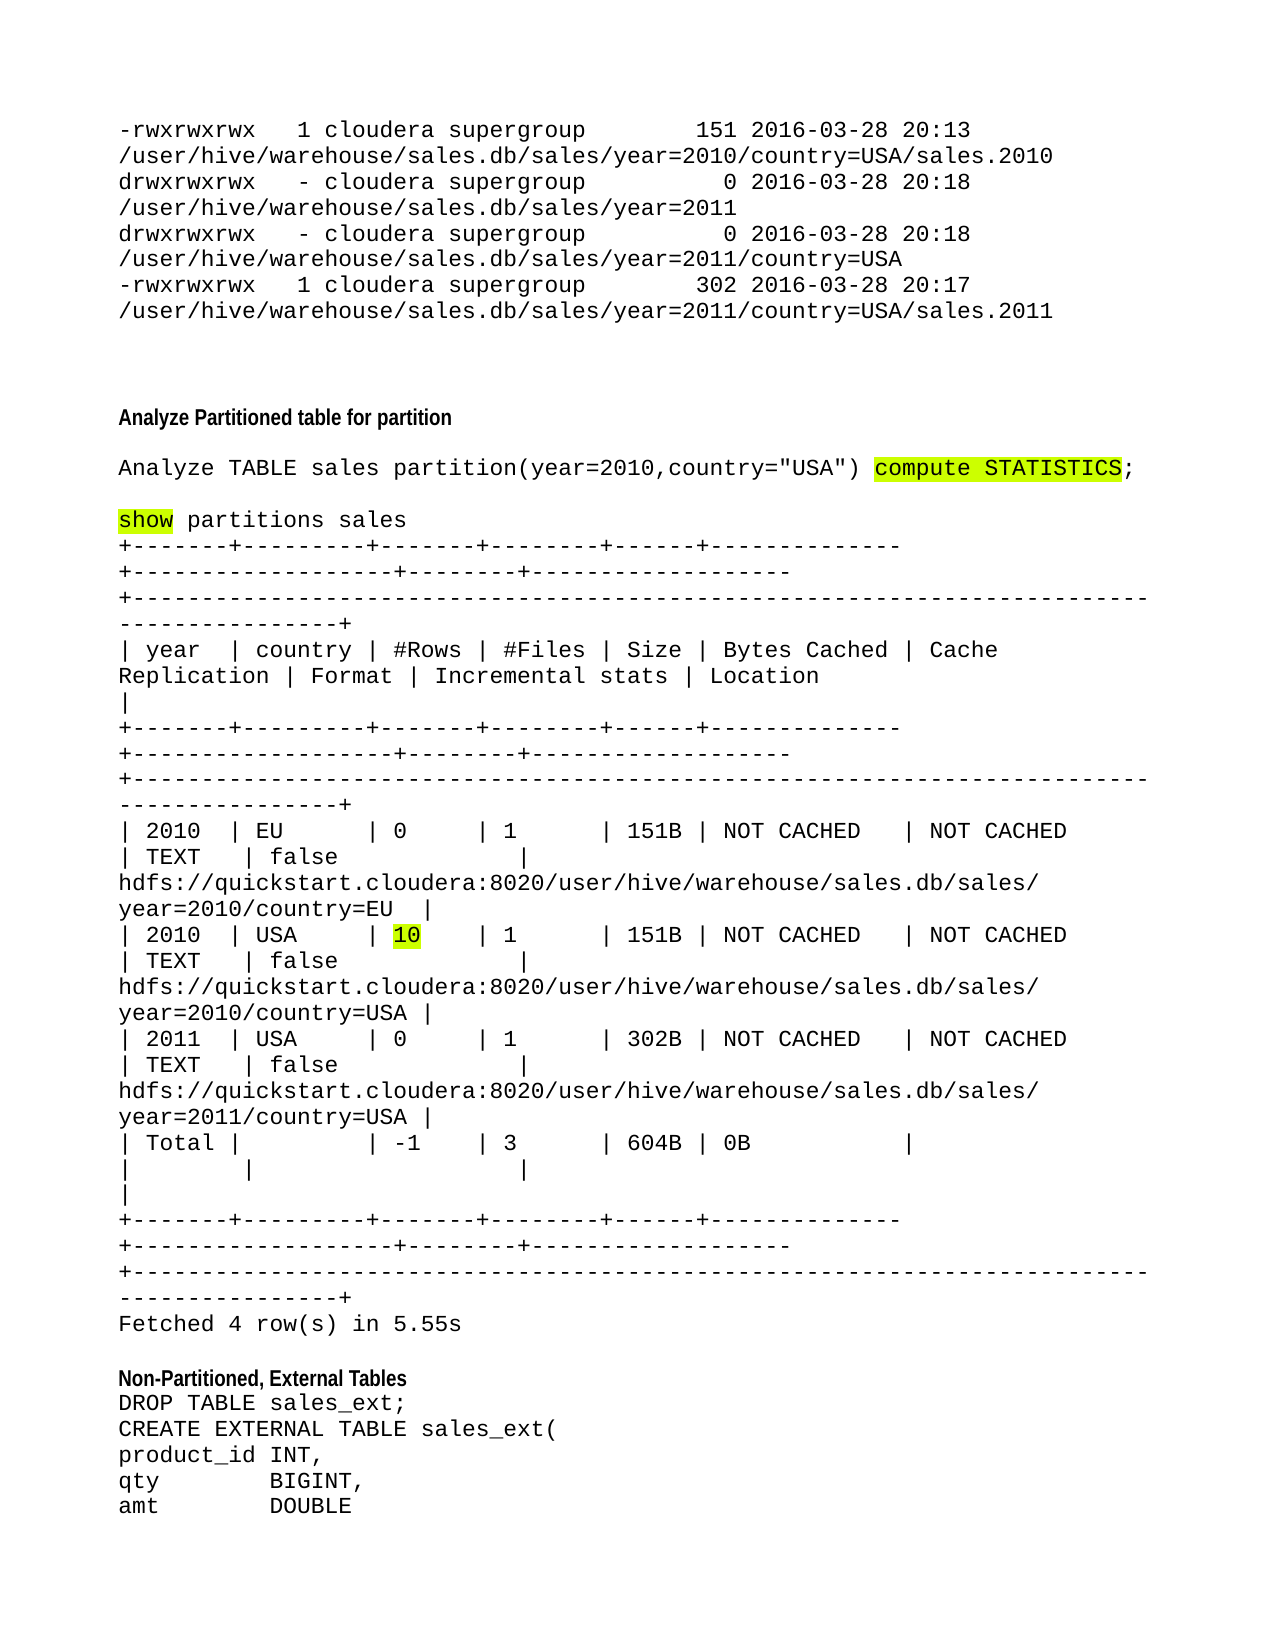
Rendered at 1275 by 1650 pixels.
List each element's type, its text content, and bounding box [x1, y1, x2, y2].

text qty BIGINT, [118, 1469, 1157, 1495]
text | 2010 | USA | 10 | 1 | 151B | NOT CACHED | NOT CACHED | TEXT | false | hdfs://quickstart.cloudera:8020/user/hive/warehouse/sales.db/sales/year=2010/country=USA | [118, 923, 1157, 1027]
text +-------+---------+-------+--------+------+--------------+-------------------+--------+-------------------+------------------------------------------------------------------------------------------+ [118, 534, 1157, 638]
text Fetched 4 row(s) in 5.55s [118, 1312, 1157, 1338]
text Analyze TABLE sales partition(year=2010,country="USA") compute STATISTICS; [118, 457, 1157, 482]
text +-------+---------+-------+--------+------+--------------+-------------------+--------+-------------------+------------------------------------------------------------------------------------------+ [118, 716, 1157, 820]
text DROP TABLE sales_ext; [118, 1391, 1157, 1417]
text | year | country | #Rows | #Files | Size | Bytes Cached | Cache Replication | Format | Incremental stats | Location | [118, 638, 1157, 716]
text drwxrwxrwx - cloudera supergroup 0 2016-03-28 20:18 /user/hive/warehouse/sales.db/sales/year=2011 [118, 170, 1157, 222]
text Analyze Partitioned table for partition [118, 404, 1157, 430]
text product_id INT, [118, 1443, 1157, 1469]
text | Total | | -1 | 3 | 604B | 0B | | | | | [118, 1131, 1157, 1209]
text CREATE EXTERNAL TABLE sales_ext( [118, 1417, 1157, 1443]
text -rwxrwxrwx 1 cloudera supergroup 302 2016-03-28 20:17 /user/hive/warehouse/sales.db/sales/year=2011/country=USA/sales.2011 [118, 274, 1157, 326]
text amt DOUBLE [118, 1495, 1157, 1521]
text +-------+---------+-------+--------+------+--------------+-------------------+--------+-------------------+------------------------------------------------------------------------------------------+ [118, 1209, 1157, 1312]
text -rwxrwxrwx 1 cloudera supergroup 151 2016-03-28 20:13 /user/hive/warehouse/sales.db/sales/year=2010/country=USA/sales.2010 [118, 118, 1157, 170]
text drwxrwxrwx - cloudera supergroup 0 2016-03-28 20:18 /user/hive/warehouse/sales.db/sales/year=2011/country=USA [118, 222, 1157, 274]
text | 2010 | EU | 0 | 1 | 151B | NOT CACHED | NOT CACHED | TEXT | false | hdfs://quickstart.cloudera:8020/user/hive/warehouse/sales.db/sales/year=2010/country=EU | [118, 820, 1157, 923]
text show partitions sales [118, 508, 1157, 534]
text | 2011 | USA | 0 | 1 | 302B | NOT CACHED | NOT CACHED | TEXT | false | hdfs://quickstart.cloudera:8020/user/hive/warehouse/sales.db/sales/year=2011/country=USA | [118, 1027, 1157, 1131]
text Non-Partitioned, External Tables [118, 1365, 1157, 1391]
